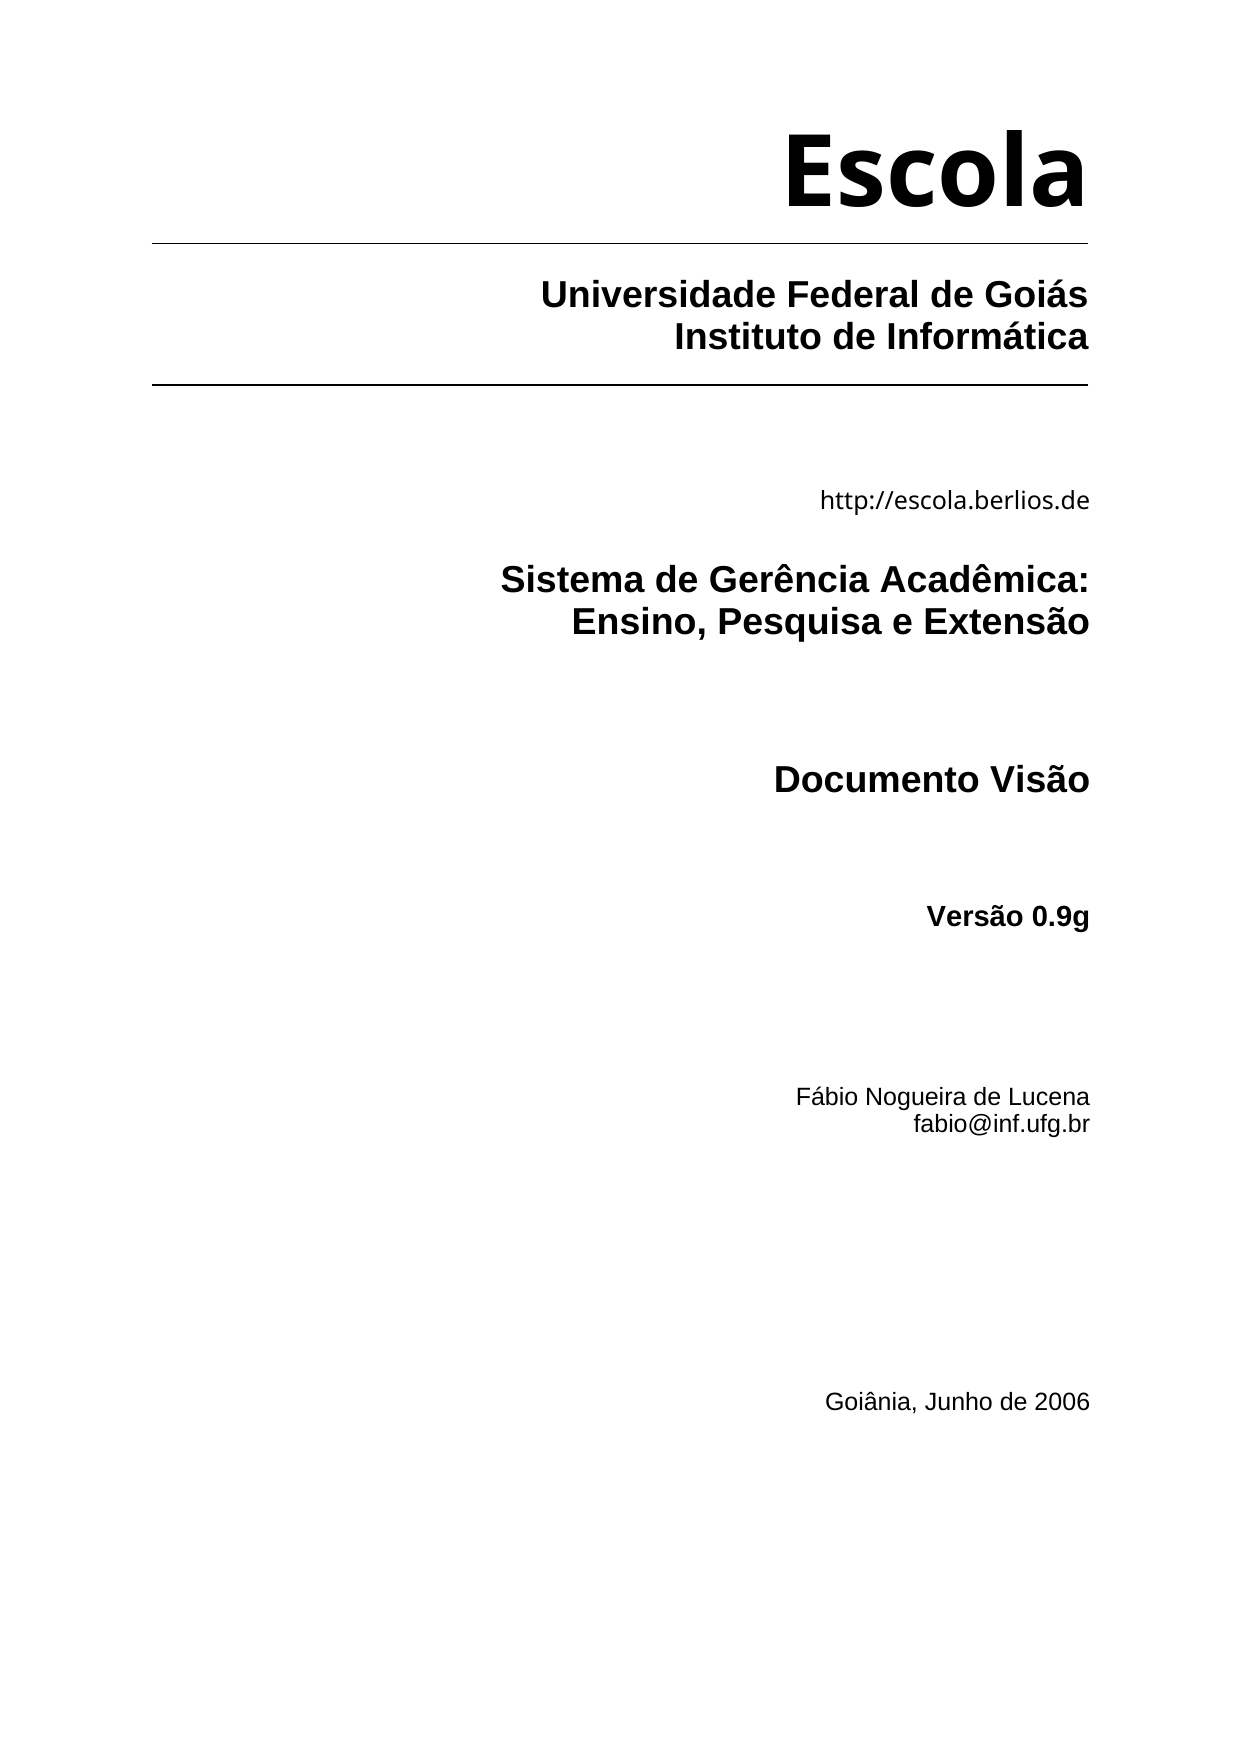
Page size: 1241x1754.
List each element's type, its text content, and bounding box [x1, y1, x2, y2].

text http://escola.berlios.de Sistema de Gerência Acadêmica: Ensino, Pesquisa e Extensão [150, 482, 1090, 642]
text Versão 0.9g [150, 900, 1090, 932]
text Documento Visão [150, 758, 1090, 800]
text Goiânia, Junho de 2006 [150, 1388, 1090, 1416]
text Fábio Nogueira de Lucena fabio@inf.ufg.br [150, 1082, 1090, 1163]
